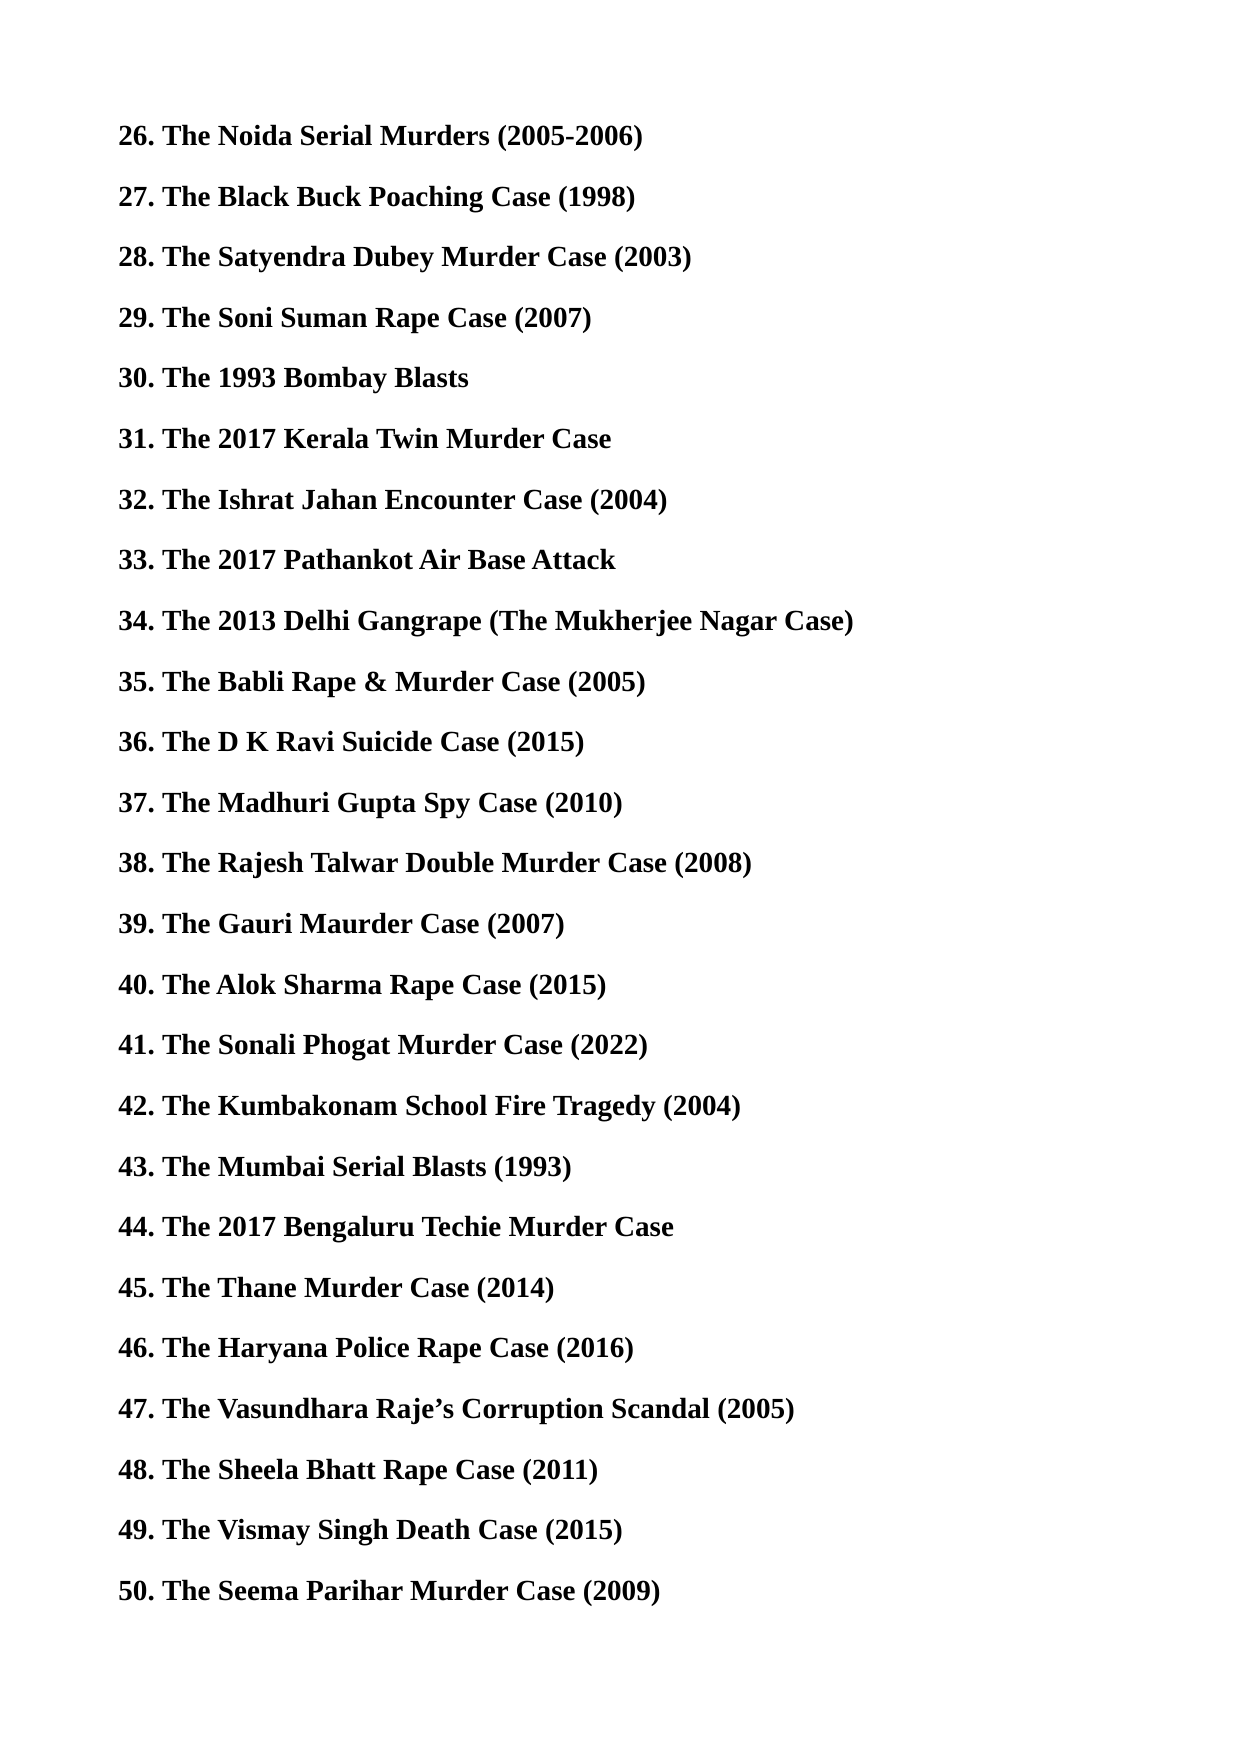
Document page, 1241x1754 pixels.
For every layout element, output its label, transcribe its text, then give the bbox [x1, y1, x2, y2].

subtitle 40. The Alok Sharma Rape Case (2015) [118, 967, 1122, 1000]
subtitle 35. The Babli Rape & Murder Case (2005) [118, 664, 1122, 697]
subtitle 26. The Noida Serial Murders (2005-2006) [118, 118, 1122, 152]
subtitle 34. The 2013 Delhi Gangrape (The Mukherjee Nagar Case) [118, 603, 1122, 637]
subtitle 41. The Sonali Phogat Murder Case (2022) [118, 1027, 1122, 1061]
subtitle 38. The Rajesh Talwar Double Murder Case (2008) [118, 846, 1122, 879]
subtitle 49. The Vismay Singh Death Case (2015) [118, 1512, 1122, 1546]
subtitle 37. The Madhuri Gupta Spy Case (2010) [118, 785, 1122, 818]
subtitle 47. The Vasundhara Raje’s Corruption Scandal (2005) [118, 1391, 1122, 1425]
subtitle 33. The 2017 Pathankot Air Base Attack [118, 542, 1122, 576]
subtitle 50. The Seema Parihar Murder Case (2009) [118, 1573, 1122, 1607]
subtitle 45. The Thane Murder Case (2014) [118, 1270, 1122, 1303]
subtitle 43. The Mumbai Serial Blasts (1993) [118, 1149, 1122, 1182]
subtitle 46. The Haryana Police Rape Case (2016) [118, 1331, 1122, 1364]
subtitle 44. The 2017 Bengaluru Techie Murder Case [118, 1209, 1122, 1243]
subtitle 32. The Ishrat Jahan Encounter Case (2004) [118, 482, 1122, 515]
subtitle 27. The Black Buck Poaching Case (1998) [118, 179, 1122, 212]
subtitle 30. The 1993 Bombay Blasts [118, 361, 1122, 394]
subtitle 28. The Satyendra Dubey Murder Case (2003) [118, 239, 1122, 273]
subtitle 48. The Sheela Bhatt Rape Case (2011) [118, 1452, 1122, 1485]
subtitle 31. The 2017 Kerala Twin Murder Case [118, 421, 1122, 455]
subtitle 36. The D K Ravi Suicide Case (2015) [118, 724, 1122, 758]
subtitle 39. The Gauri Maurder Case (2007) [118, 906, 1122, 940]
subtitle 42. The Kumbakonam School Fire Tragedy (2004) [118, 1088, 1122, 1122]
subtitle 29. The Soni Suman Rape Case (2007) [118, 300, 1122, 333]
